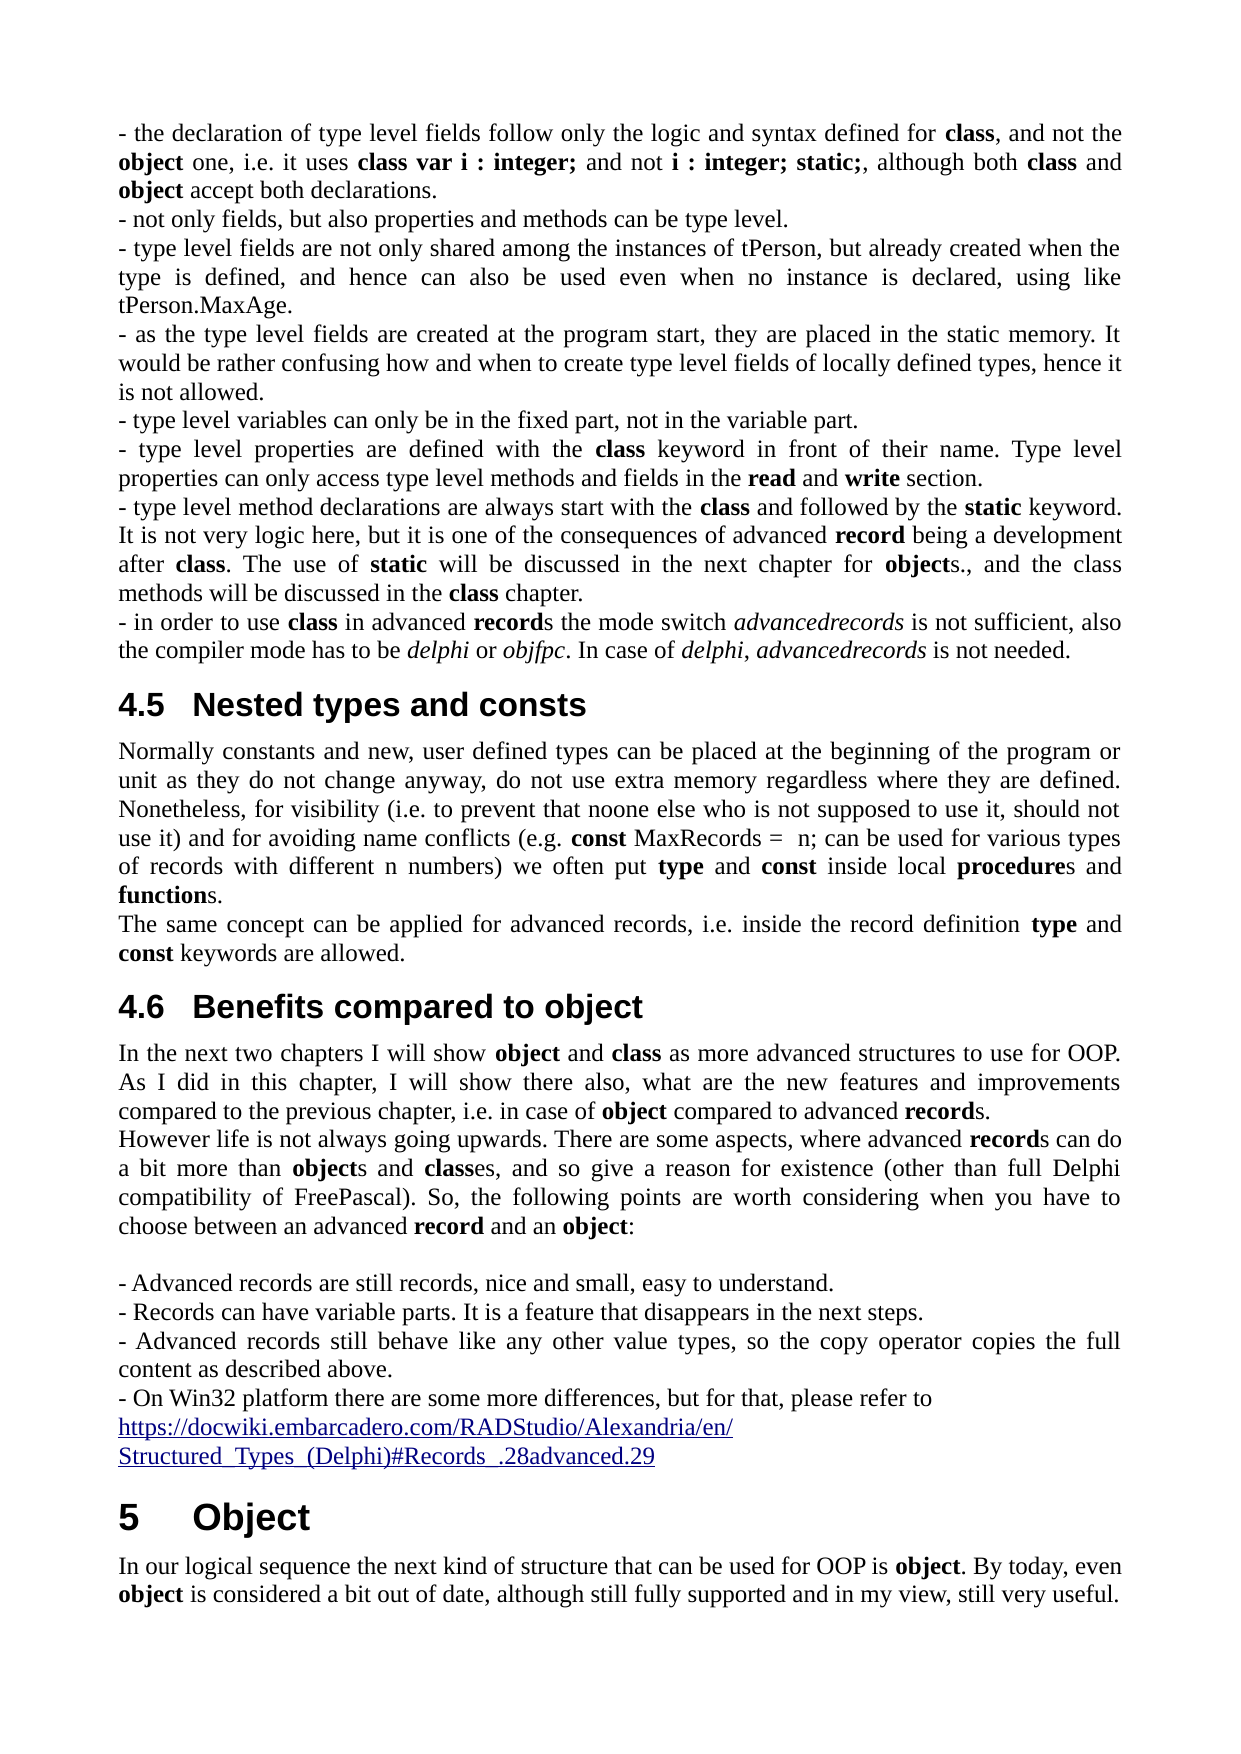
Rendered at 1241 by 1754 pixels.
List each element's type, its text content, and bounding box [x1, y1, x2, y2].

text - Advanced records are still records, nice and small, easy to understand. [118, 1268, 1122, 1297]
subtitle Nested types and consts [118, 685, 1122, 724]
subtitle Benefits compared to object [118, 987, 1122, 1026]
text - Records can have variable parts. It is a feature that disappears in the next steps. [118, 1297, 1122, 1326]
text - type level method declarations are always start with the class and followed by the static keyword. It is not very logic here, but it is one of the consequences of advanced record being a development after class. The use of static will be discussed in the next chapter for objects., and the class methods will be discussed in the class chapter. [118, 492, 1122, 607]
text - type level properties are defined with the class keyword in front of their name. Type level properties can only access type level methods and fields in the read and write section. [118, 434, 1122, 492]
text In the next two chapters I will show object and class as more advanced structures to use for OOP. As I did in this chapter, I will show there also, what are the new features and improvements compared to the previous chapter, i.e. in case of object compared to advanced records. [118, 1038, 1122, 1124]
text - in order to use class in advanced records the mode switch advancedrecords is not sufficient, also the compiler mode has to be delphi or objfpc. In case of delphi, advancedrecords is not needed. [118, 607, 1122, 664]
text In our logical sequence the next kind of structure that can be used for OOP is object. By today, even object is considered a bit out of date, although still fully supported and in my view, still very useful. [118, 1551, 1122, 1608]
text - type level fields are not only shared among the instances of tPerson, but already created when the type is defined, and hence can also be used even when no instance is declared, using like tPerson.MaxAge. [118, 233, 1122, 319]
text Normally constants and new, user defined types can be placed at the beginning of the program or unit as they do not change anyway, do not use extra memory regardless where they are defined. Nonetheless, for visibility (i.e. to prevent that noone else who is not supposed to use it, should not use it) and for avoiding name conflicts (e.g. const MaxRecords = n; can be used for various types of records with different n numbers) we often put type and const inside local procedures and functions. [118, 736, 1122, 909]
text https://docwiki.embarcadero.com/RADStudio/Alexandria/en/Structured_Types_(Delphi)#Records_.28advanced.29 [118, 1412, 1122, 1469]
text The same concept can be applied for advanced records, i.e. inside the record definition type and const keywords are allowed. [118, 909, 1122, 966]
text - On Win32 platform there are some more differences, but for that, please refer to [118, 1383, 1122, 1412]
text - type level variables can only be in the fixed part, not in the variable part. [118, 406, 1122, 434]
text - not only fields, but also properties and methods can be type level. [118, 204, 1122, 233]
text - as the type level fields are created at the program start, they are placed in the static memory. It would be rather confusing how and when to create type level fields of locally defined types, hence it is not allowed. [118, 319, 1122, 406]
text - the declaration of type level fields follow only the logic and syntax defined for class, and not the object one, i.e. it uses class var i : integer; and not i : integer; static;, although both class and object accept both declarations. [118, 118, 1122, 204]
text - Advanced records still behave like any other value types, so the copy operator copies the full content as described above. [118, 1326, 1122, 1383]
text However life is not always going upwards. There are some aspects, where advanced records can do a bit more than objects and classes, and so give a reason for existence (other than full Delphi compatibility of FreePascal). So, the following points are worth considering when you have to choose between an advanced record and an object: [118, 1124, 1122, 1239]
subtitle Object [118, 1494, 1122, 1538]
